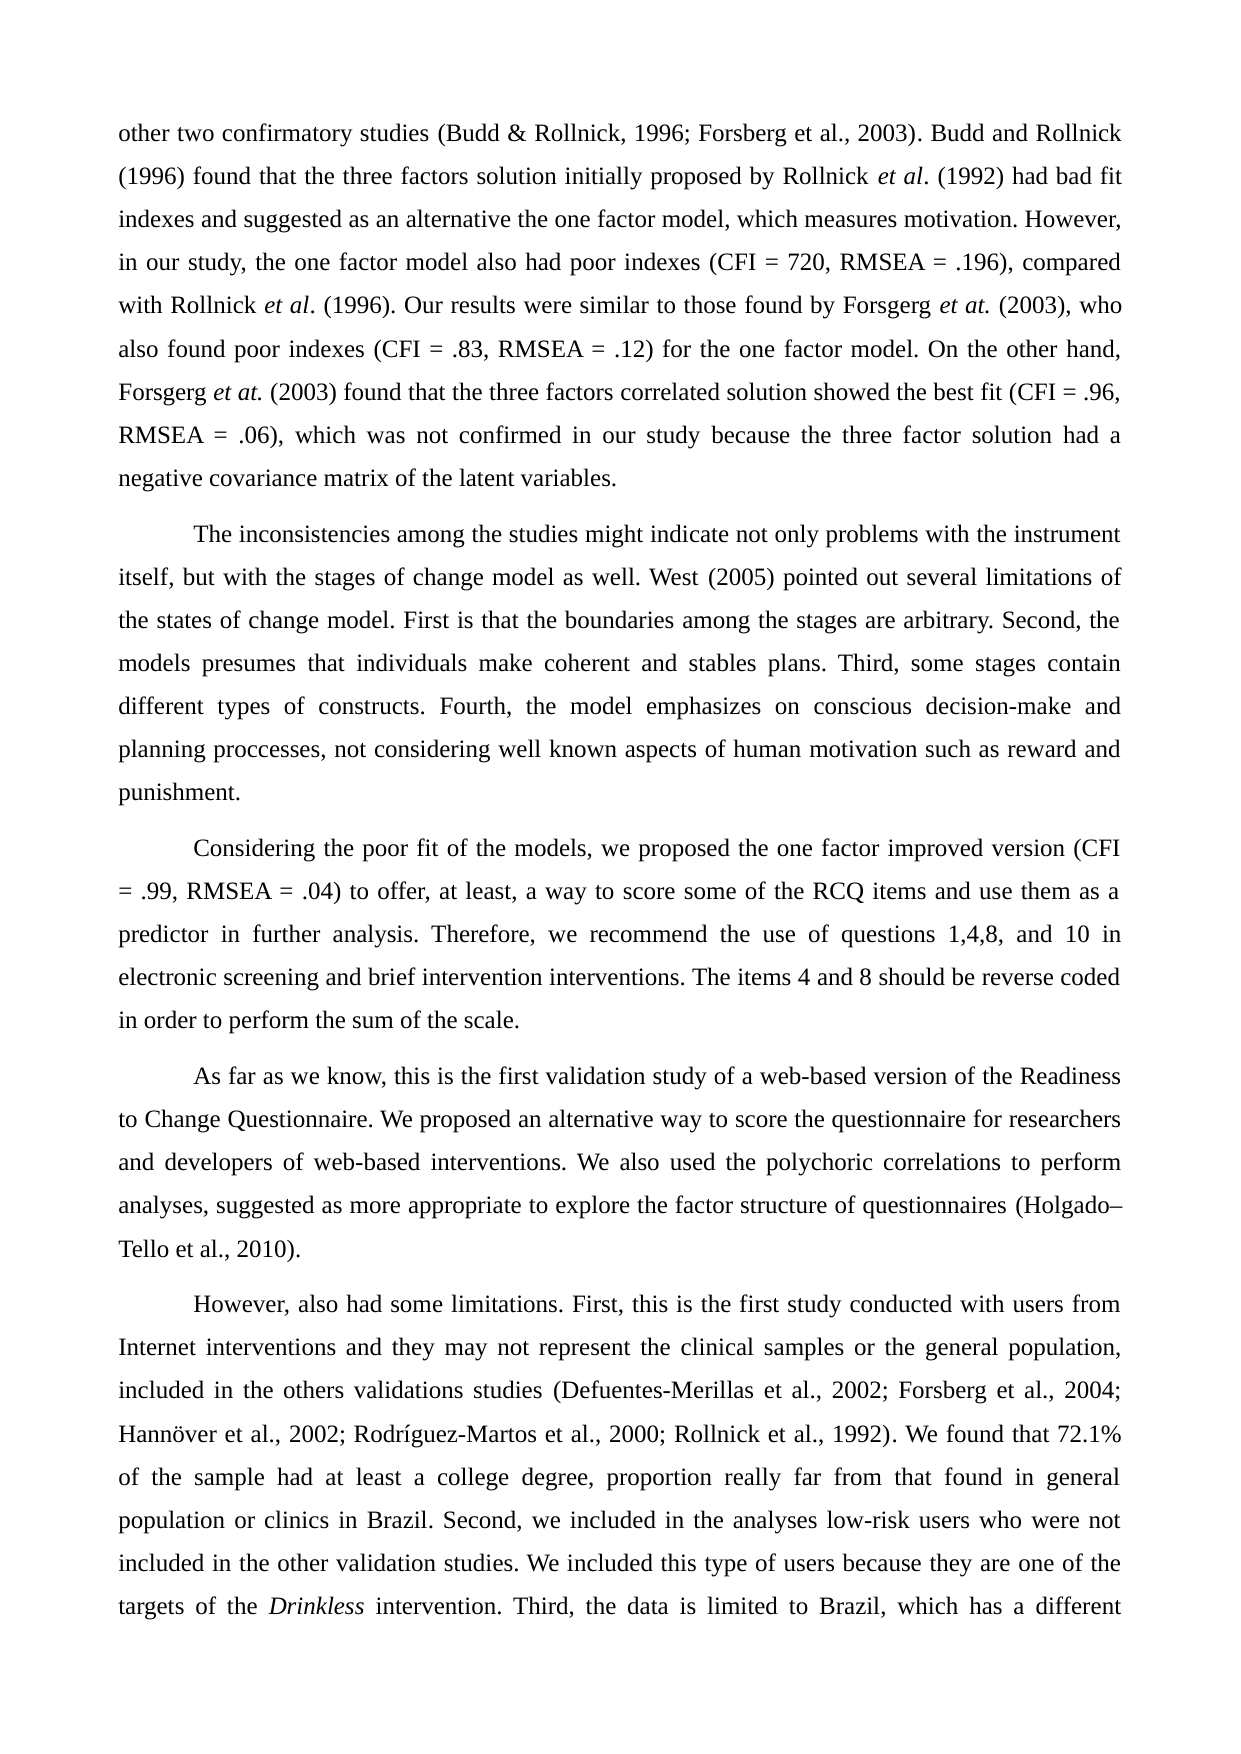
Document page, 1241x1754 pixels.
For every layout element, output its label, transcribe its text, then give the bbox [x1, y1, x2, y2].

text However, also had some limitations. First, this is the first study conducted with users from Internet interventions and they may not represent the clinical samples or the general population, included in the others validations studies (Defuentes-Merillas et al., 2002; Forsberg et al., 2004; Hannöver et al., 2002; Rodríguez-Martos et al., 2000; Rollnick et al., 1992). We found that 72.1% of the sample had at least a college degree, proportion really far from that found in general population or clinics in Brazil. Second, we included in the analyses low-risk users who were not included in the other validation studies. We included this type of users because they are one of the targets of the Drinkless intervention. Third, the data is limited to Brazil, which has a different [118, 1289, 1122, 1620]
text other two confirmatory studies (Budd & Rollnick, 1996; Forsberg et al., 2003). Budd and Rollnick (1996) found that the three factors solution initially proposed by Rollnick et al. (1992) had bad fit indexes and suggested as an alternative the one factor model, which measures motivation. However, in our study, the one factor model also had poor indexes (CFI = 720, RMSEA = .196), compared with Rollnick et al. (1996). Our results were similar to those found by Forsgerg et at. (2003), who also found poor indexes (CFI = .83, RMSEA = .12) for the one factor model. On the other hand, Forsgerg et at. (2003) found that the three factors correlated solution showed the best fit (CFI = .96, RMSEA = .06), which was not confirmed in our study because the three factor solution had a negative covariance matrix of the latent variables. [118, 118, 1122, 492]
text As far as we know, this is the first validation study of a web-based version of the Readiness to Change Questionnaire. We proposed an alternative way to score the questionnaire for researchers and developers of web-based interventions. We also used the polychoric correlations to perform analyses, suggested as more appropriate to explore the factor structure of questionnaires (Holgado–Tello et al., 2010). [118, 1061, 1122, 1262]
text Considering the poor fit of the models, we proposed the one factor improved version (CFI = .99, RMSEA = .04) to offer, at least, a way to score some of the RCQ items and use them as a predictor in further analysis. Therefore, we recommend the use of questions 1,4,8, and 10 in electronic screening and brief intervention interventions. The items 4 and 8 should be reverse coded in order to perform the sum of the scale. [118, 833, 1122, 1034]
text The inconsistencies among the studies might indicate not only problems with the instrument itself, but with the stages of change model as well. West (2005) pointed out several limitations of the states of change model. First is that the boundaries among the stages are arbitrary. Second, the models presumes that individuals make coherent and stables plans. Third, some stages contain different types of constructs. Fourth, the model emphasizes on conscious decision-make and planning proccesses, not considering well known aspects of human motivation such as reward and punishment. [118, 519, 1122, 806]
